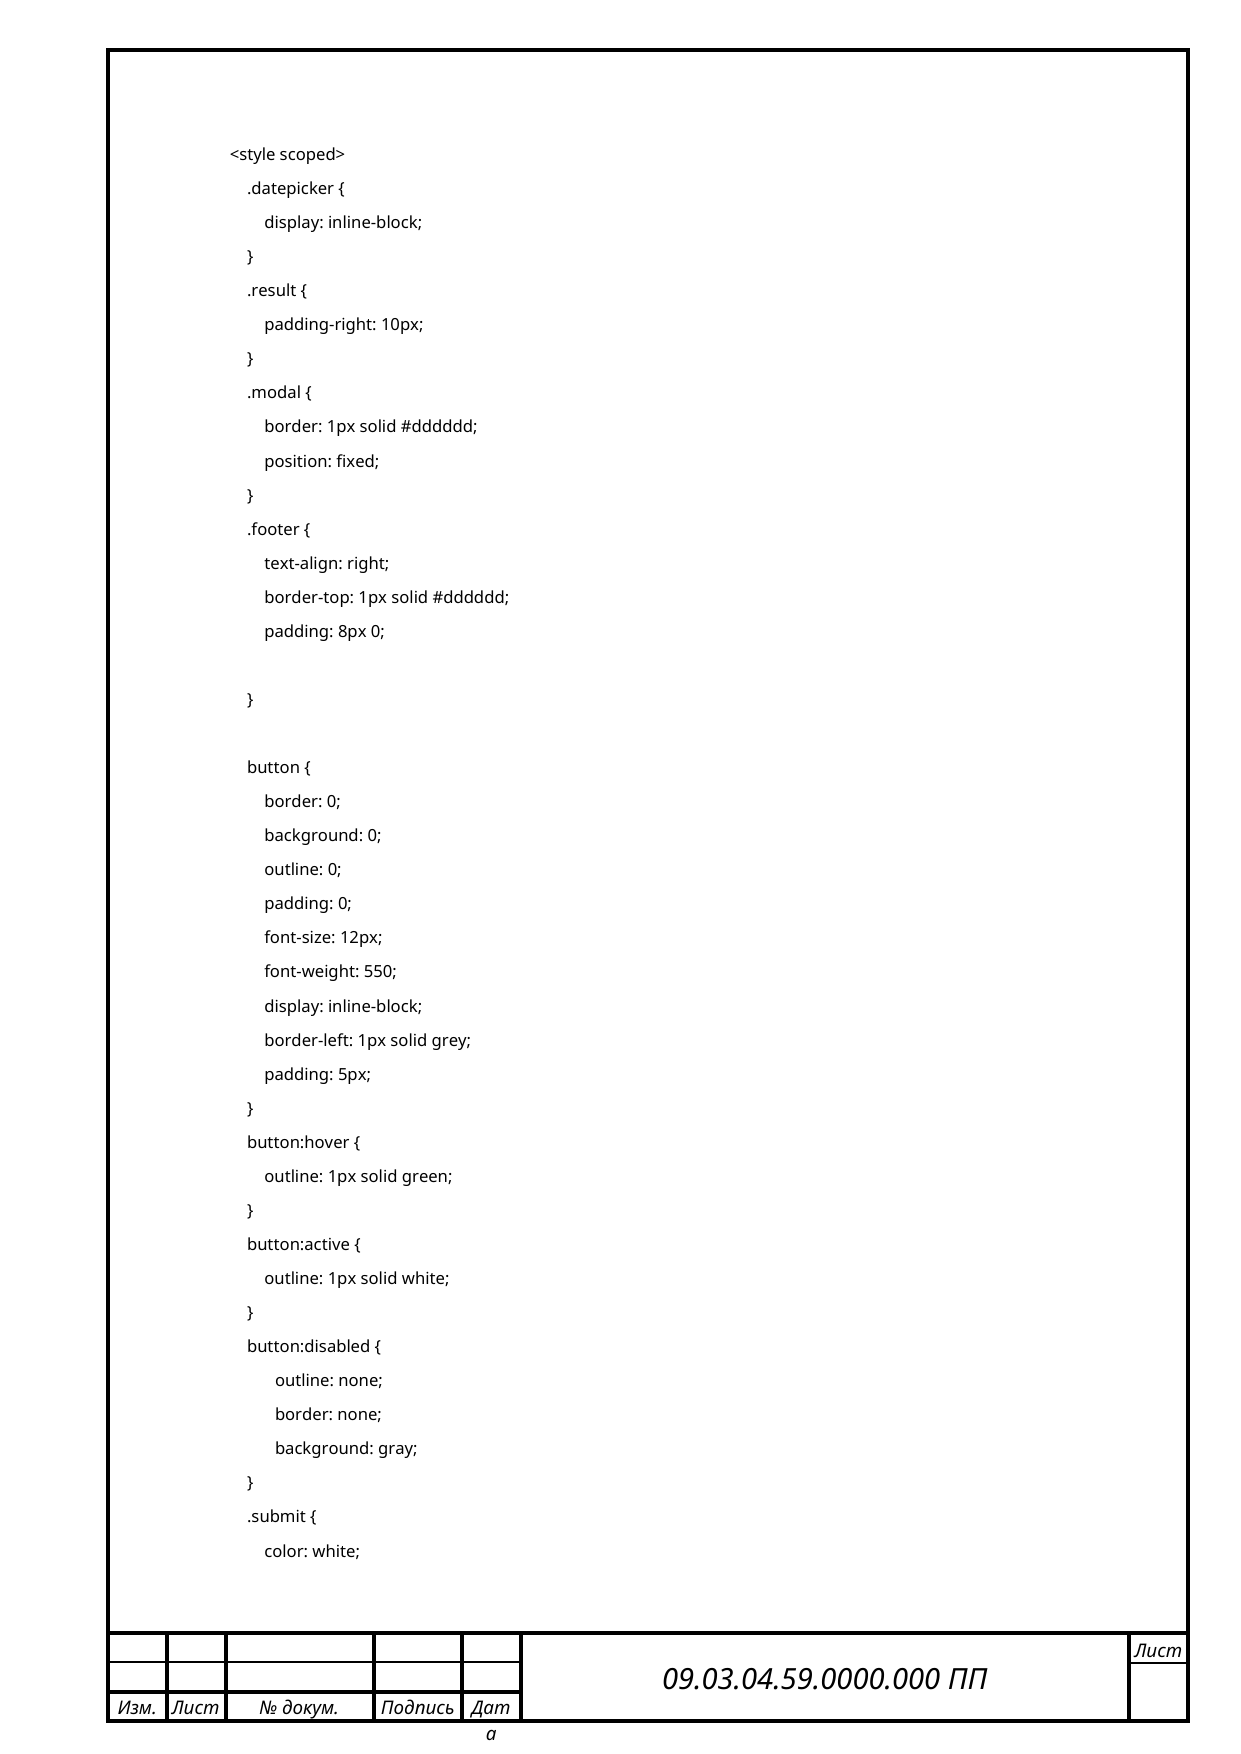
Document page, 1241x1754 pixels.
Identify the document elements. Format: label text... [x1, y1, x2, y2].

text padding: 8px 0; [229, 619, 1163, 642]
text } [229, 1198, 1163, 1221]
text border-left: 1px solid grey; [229, 1028, 1163, 1051]
text .submit { [229, 1505, 1163, 1528]
text color: white; [229, 1539, 1163, 1562]
text } [229, 688, 1163, 710]
text } [229, 483, 1163, 506]
text .datepicker { [229, 177, 1163, 199]
text } [229, 245, 1163, 267]
text button { [229, 756, 1163, 778]
text padding: 0; [229, 892, 1163, 915]
text outline: 1px solid green; [229, 1164, 1163, 1187]
text outline: none; [229, 1369, 1163, 1392]
text border: 1px solid #dddddd; [229, 415, 1163, 438]
text } [229, 347, 1163, 370]
text border-top: 1px solid #dddddd; [229, 585, 1163, 608]
text font-weight: 550; [229, 960, 1163, 983]
text padding: 5px; [229, 1062, 1163, 1085]
text button:disabled { [229, 1335, 1163, 1357]
text background: 0; [229, 824, 1163, 847]
text outline: 1px solid white; [229, 1267, 1163, 1289]
text font-size: 12px; [229, 926, 1163, 949]
text display: inline-block; [229, 211, 1163, 233]
text border: 0; [229, 790, 1163, 812]
text background: gray; [229, 1437, 1163, 1460]
text outline: 0; [229, 858, 1163, 881]
text padding-right: 10px; [229, 313, 1163, 336]
text display: inline-block; [229, 994, 1163, 1017]
text } [229, 1301, 1163, 1323]
text <style scoped> [229, 143, 1163, 165]
text } [229, 1471, 1163, 1494]
text .footer { [229, 517, 1163, 540]
text button:active { [229, 1233, 1163, 1255]
text } [229, 1096, 1163, 1119]
text text-align: right; [229, 551, 1163, 574]
text .result { [229, 279, 1163, 302]
text position: fixed; [229, 449, 1163, 472]
text button:hover { [229, 1130, 1163, 1153]
text border: none; [229, 1403, 1163, 1426]
text .modal { [229, 381, 1163, 404]
